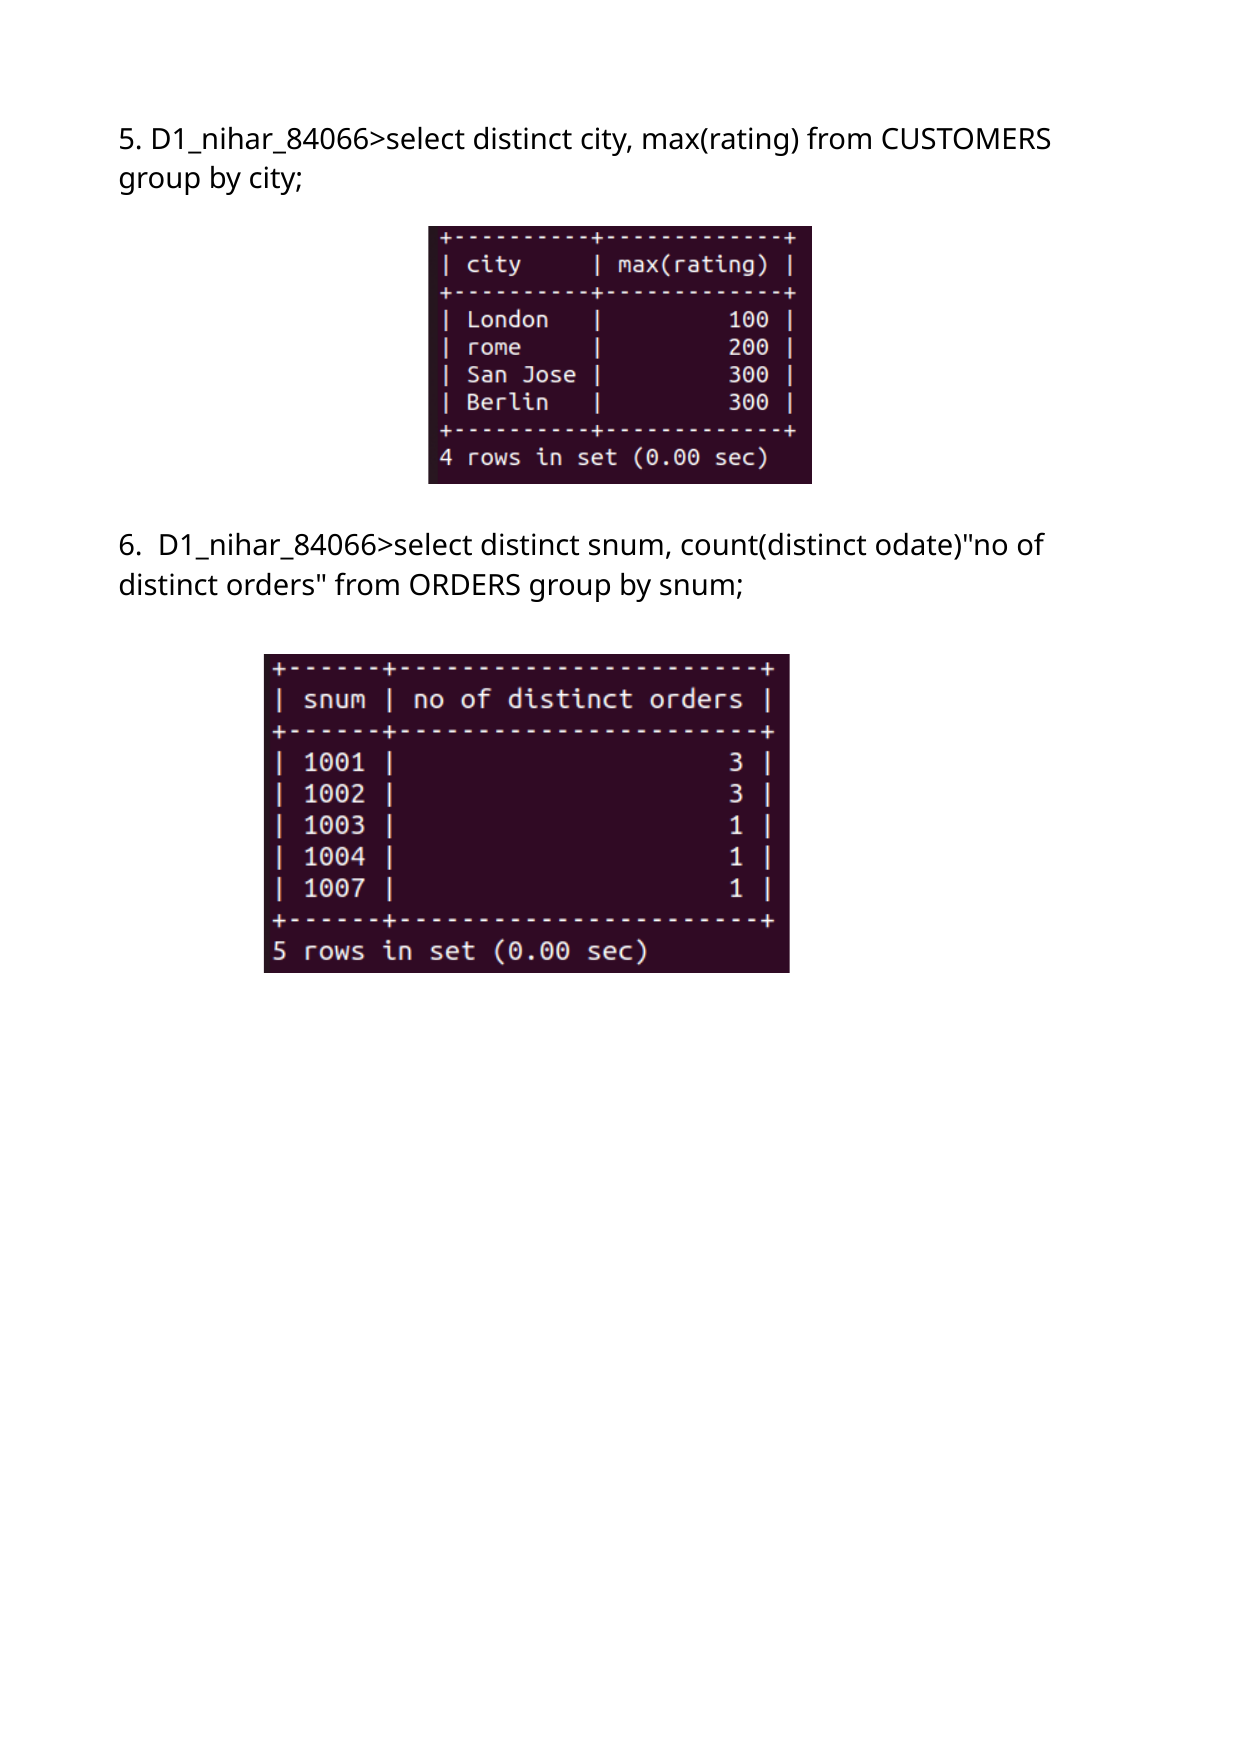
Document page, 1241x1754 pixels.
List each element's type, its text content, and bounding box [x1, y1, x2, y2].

picture [428, 226, 812, 484]
text 5. D1_nihar_84066>select distinct city, max(rating) from CUSTOMERS group by city; [118, 118, 1122, 197]
text 6. D1_nihar_84066>select distinct snum, count(distinct odate)"no of distinct orders" from ORDERS group by snum; [118, 525, 1122, 604]
picture [263, 654, 790, 973]
